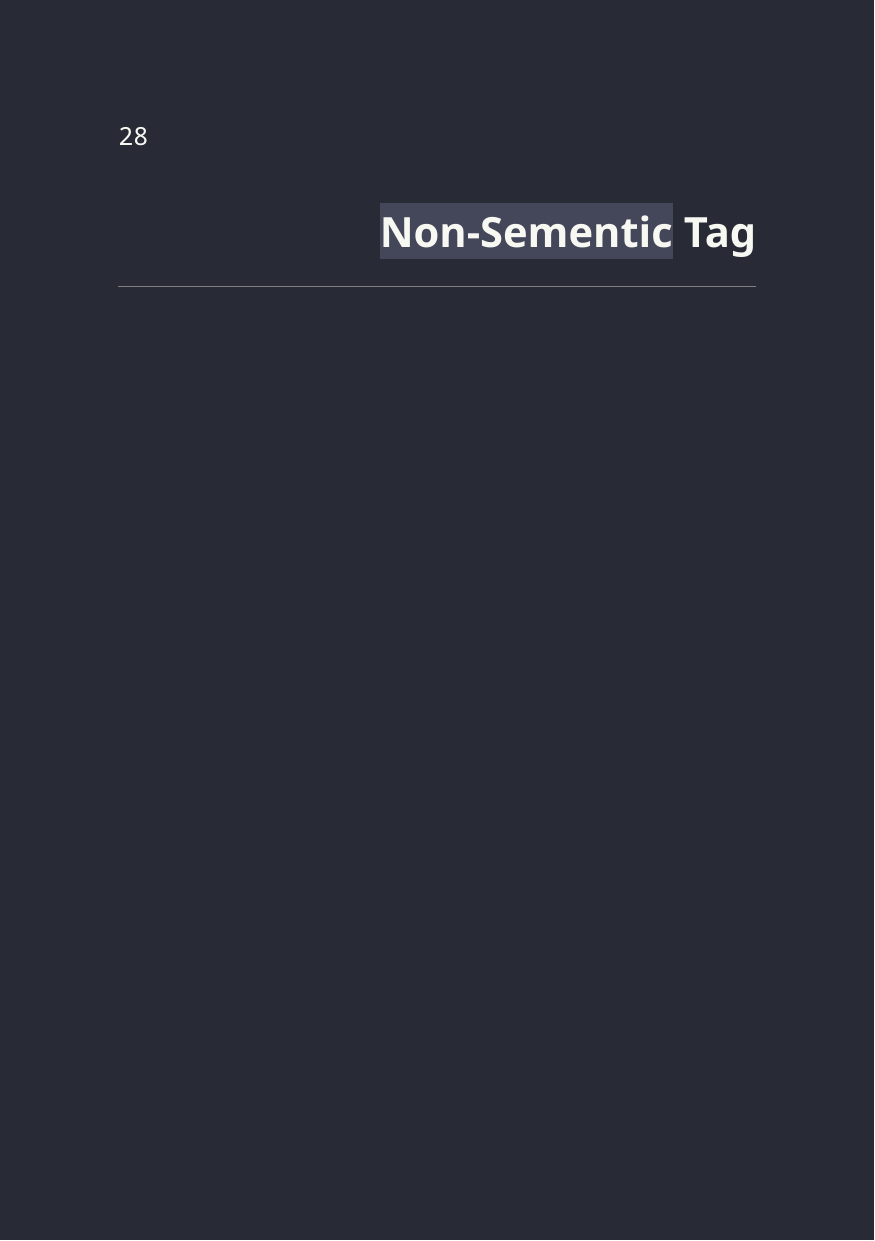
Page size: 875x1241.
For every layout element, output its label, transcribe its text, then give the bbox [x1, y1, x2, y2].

subtitle Non-Sementic Tag [118, 202, 756, 259]
